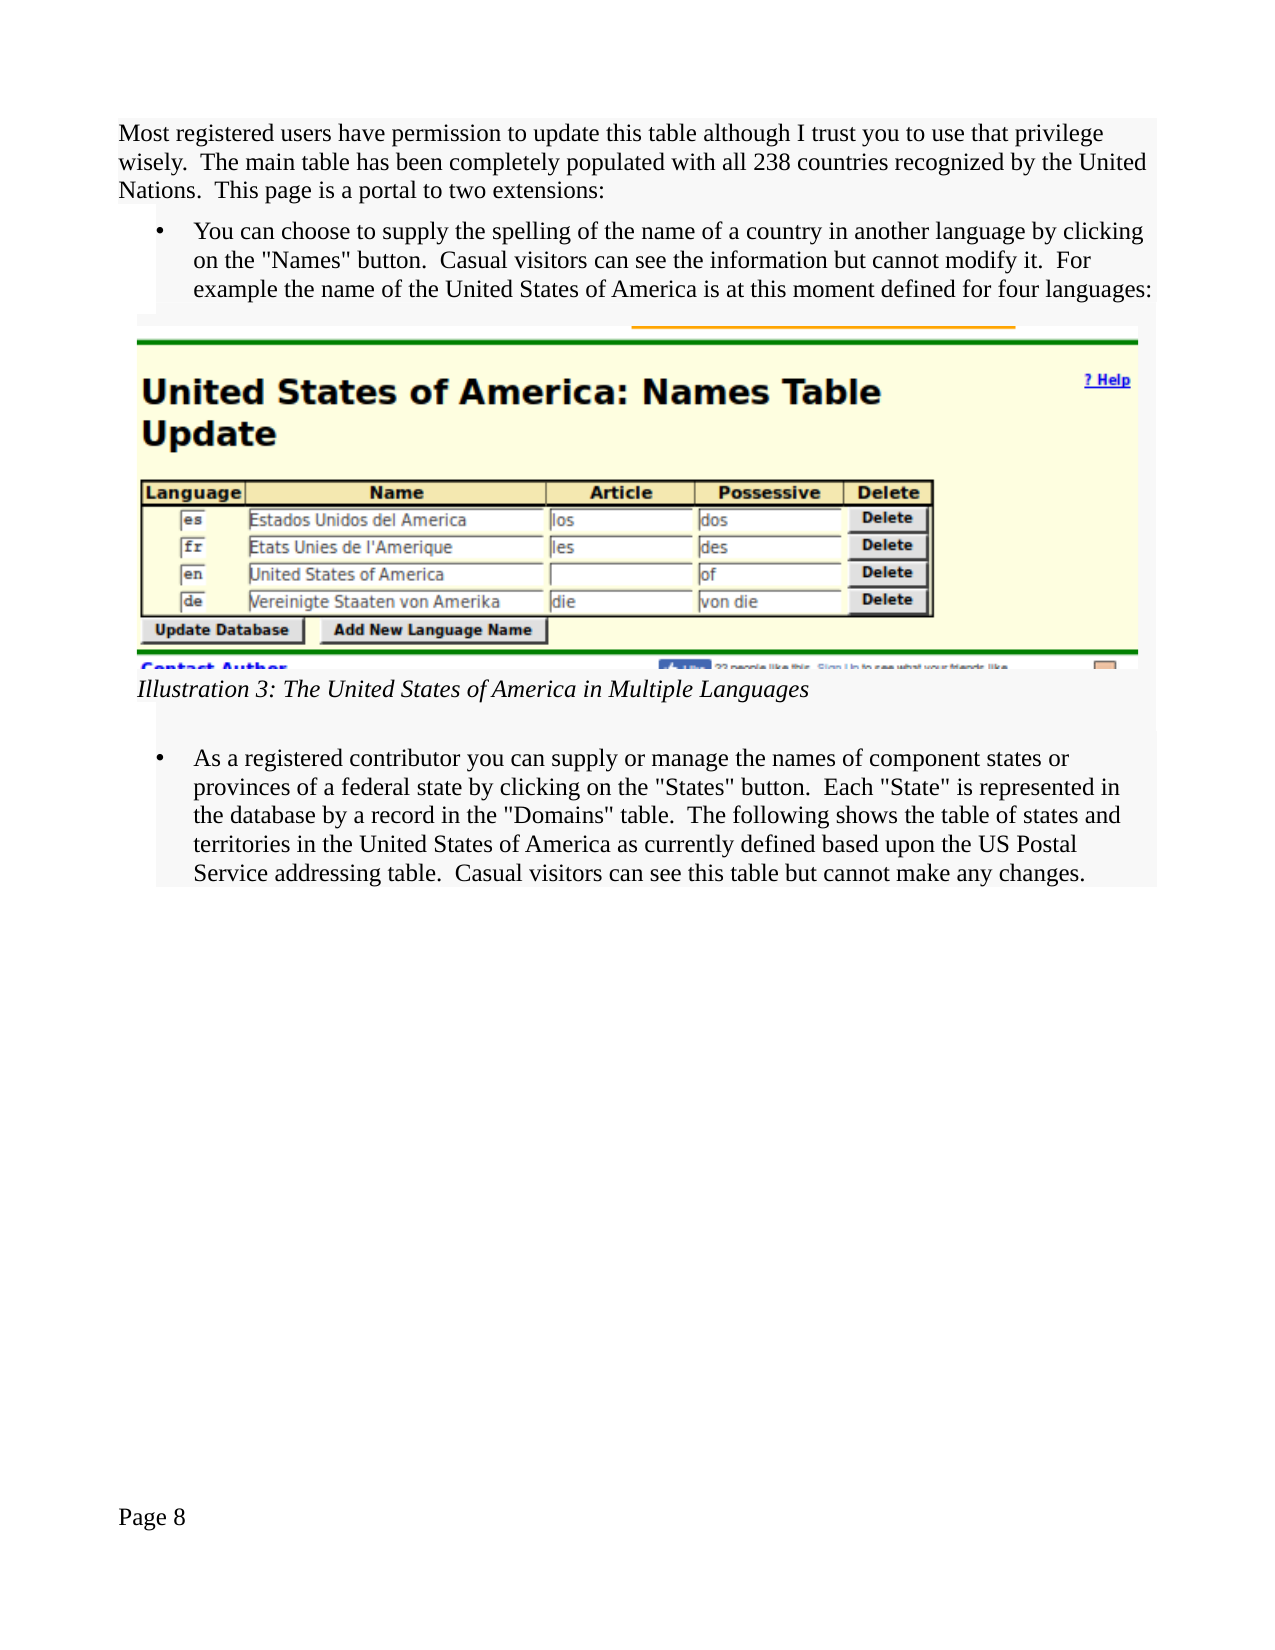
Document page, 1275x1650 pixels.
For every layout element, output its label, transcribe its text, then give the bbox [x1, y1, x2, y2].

picture [136, 326, 1139, 669]
text Most registered users have permission to update this table although I trust you to use that privilege wisely. The main table has been completely populated with all 238 countries recognized by the United Nations. This page is a portal to two extensions: [118, 118, 1157, 204]
list Illustration 3: The United States of America in Multiple Languages [137, 669, 1138, 702]
list As a registered contributor you can supply or manage the names of component states or provinces of a federal state by clicking on the "States" button. Each "State" is represented in the database by a record in the "Domains" table. The following shows the table of states and territories in the United States of America as currently defined based upon the US Postal Service addressing table. Casual visitors can see this table but cannot make any changes. [156, 743, 1157, 887]
list You can choose to supply the spelling of the name of a country in another language by clicking on the "Names" button. Casual visitors can see the information but cannot modify it. For example the name of the United States of America is at this moment defined for four languages: [156, 216, 1157, 302]
